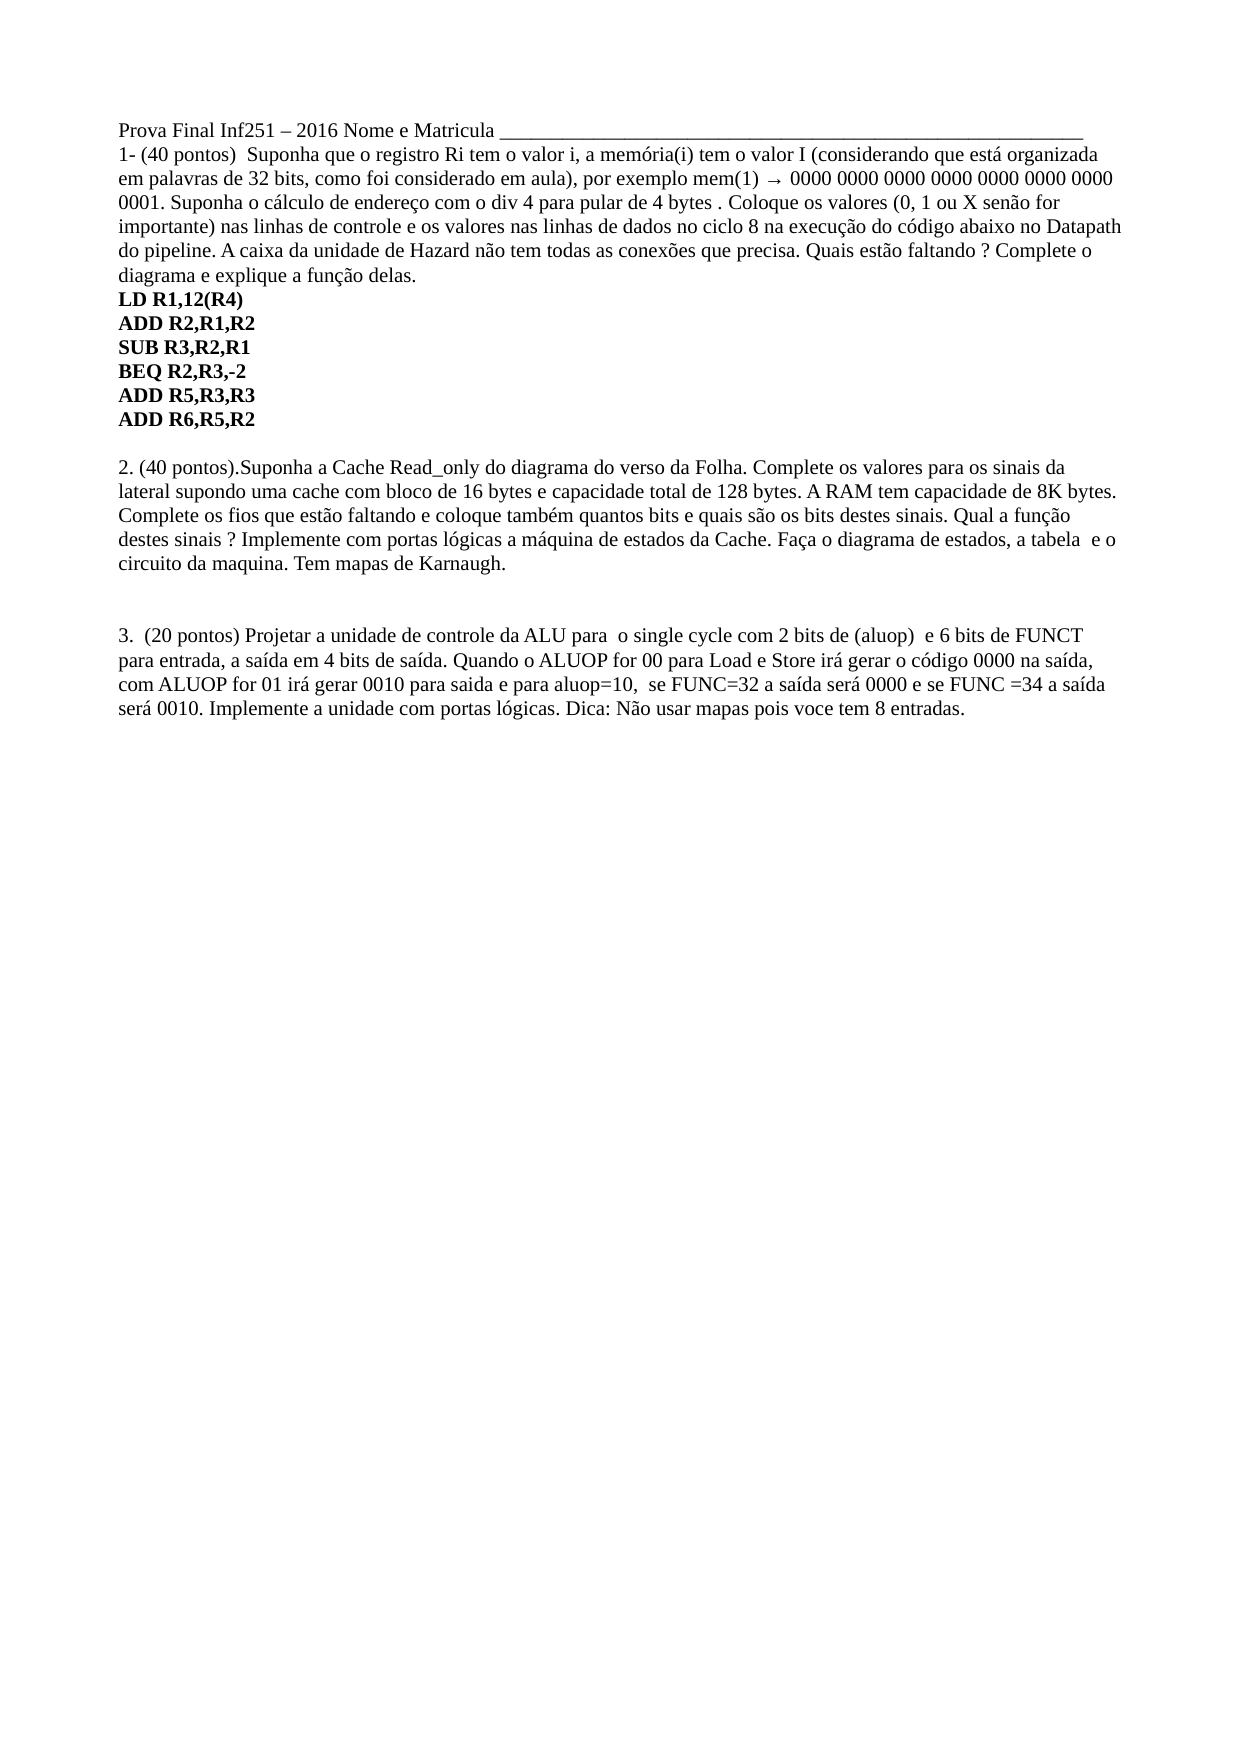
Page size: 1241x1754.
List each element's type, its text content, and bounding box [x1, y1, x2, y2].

text Prova Final Inf251 – 2016 Nome e Matricula ________________________________________________________ [118, 118, 1122, 142]
text 2. (40 pontos).Suponha a Cache Read_only do diagrama do verso da Folha. Complete os valores para os sinais da lateral supondo uma cache com bloco de 16 bytes e capacidade total de 128 bytes. A RAM tem capacidade de 8K bytes. Complete os fios que estão faltando e coloque também quantos bits e quais são os bits destes sinais. Qual a função destes sinais ? Implemente com portas lógicas a máquina de estados da Cache. Faça o diagrama de estados, a tabela e o circuito da maquina. Tem mapas de Karnaugh. [118, 455, 1122, 575]
text SUB R3,R2,R1 [118, 335, 1122, 359]
text BEQ R2,R3,-2 [118, 359, 1122, 383]
text LD R1,12(R4) [118, 287, 1122, 311]
text 3. (20 pontos) Projetar a unidade de controle da ALU para o single cycle com 2 bits de (aluop) e 6 bits de FUNCT para entrada, a saída em 4 bits de saída. Quando o ALUOP for 00 para Load e Store irá gerar o código 0000 na saída, com ALUOP for 01 irá gerar 0010 para saida e para aluop=10, se FUNC=32 a saída será 0000 e se FUNC =34 a saída será 0010. Implemente a unidade com portas lógicas. Dica: Não usar mapas pois voce tem 8 entradas. [118, 623, 1122, 720]
text ADD R2,R1,R2 [118, 311, 1122, 335]
text 1- (40 pontos) Suponha que o registro Ri tem o valor i, a memória(i) tem o valor I (considerando que está organizada em palavras de 32 bits, como foi considerado em aula), por exemplo mem(1) → 0000 0000 0000 0000 0000 0000 0000 0001. Suponha o cálculo de endereço com o div 4 para pular de 4 bytes . Coloque os valores (0, 1 ou X senão for importante) nas linhas de controle e os valores nas linhas de dados no ciclo 8 na execução do código abaixo no Datapath do pipeline. A caixa da unidade de Hazard não tem todas as conexões que precisa. Quais estão faltando ? Complete o diagrama e explique a função delas. [118, 142, 1122, 287]
text ADD R5,R3,R3 [118, 383, 1122, 407]
text ADD R6,R5,R2 [118, 407, 1122, 431]
